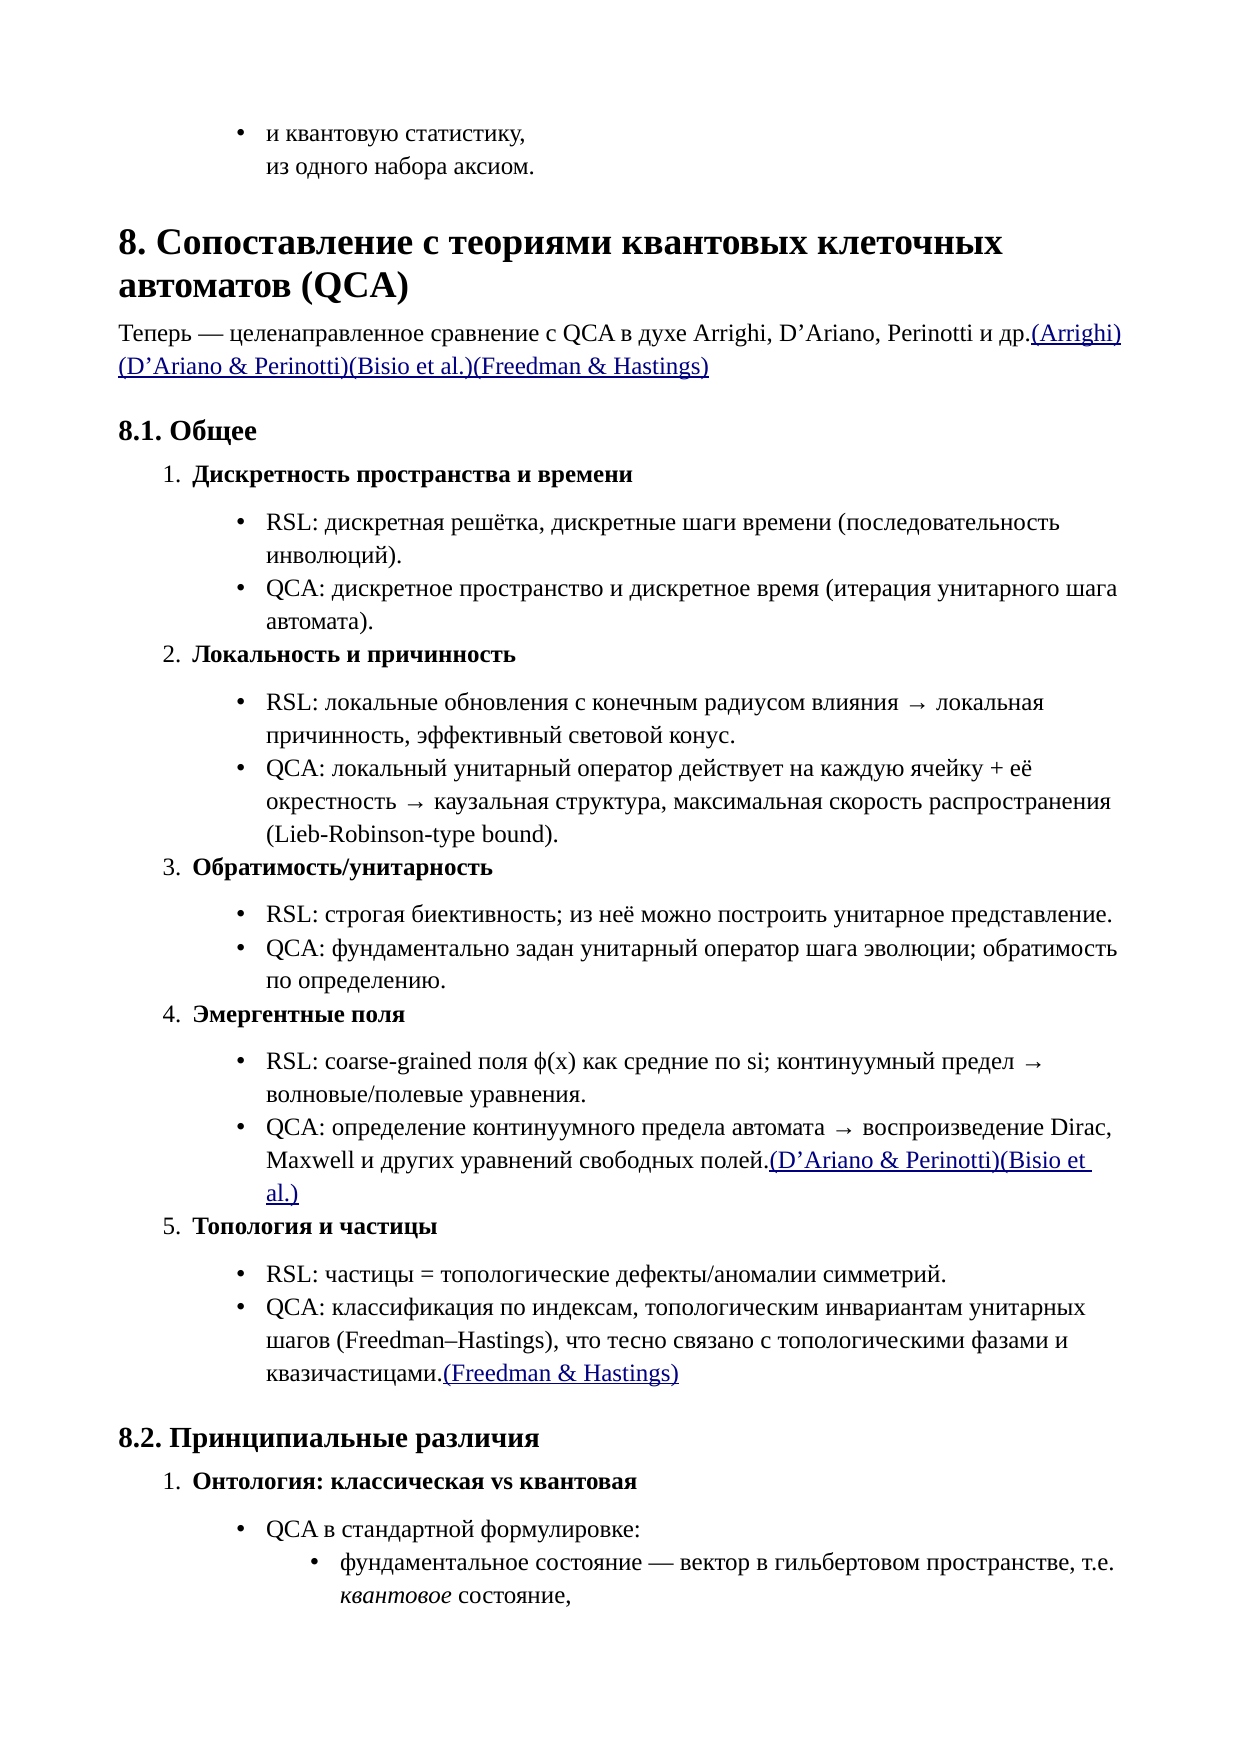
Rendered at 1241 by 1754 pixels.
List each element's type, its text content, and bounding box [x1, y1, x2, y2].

list RSL: coarse-grained поля ϕ(x) как средние по si; континуумный предел → волновые/полевые уравнения. [236, 1046, 1122, 1108]
list QCA: дискретное пространство и дискретное время (итерация унитарного шага автомата). [236, 573, 1122, 635]
list QCA: фундаментально задан унитарный оператор шага эволюции; обратимость по определению. [236, 933, 1122, 994]
list QCA в стандартной формулировке: [236, 1514, 1122, 1543]
list Обратимость/унитарность [162, 852, 1122, 881]
list QCA: классификация по индексам, топологическим инвариантам унитарных шагов (Freedman–Hastings), что тесно связано с топологическими фазами и квазичастицами.(Freedman & Hastings) [236, 1292, 1122, 1387]
list Эмергентные поля [162, 999, 1122, 1027]
list QCA: определение континуумного предела автомата → воспроизведение Dirac, Maxwell и других уравнений свободных полей.(D’Ariano & Perinotti)(Bisio et al.) [236, 1112, 1122, 1207]
list RSL: частицы = топологические дефекты/аномалии симметрий. [236, 1259, 1122, 1288]
list Топология и частицы [162, 1211, 1122, 1240]
list Локальность и причинность [162, 639, 1122, 668]
list RSL: строгая биективность; из неё можно построить унитарное представление. [236, 899, 1122, 928]
list фундаментальное состояние — вектор в гильбертовом пространстве, т.е. квантовое состояние, [310, 1547, 1122, 1609]
text Теперь — целенаправленное сравнение с QCA в духе Arrighi, D’Ariano, Perinotti и др.(Arrighi)(D’Ariano & Perinotti)(Bisio et al.)(Freedman & Hastings) [118, 318, 1122, 380]
subtitle 8.1. Общее [118, 413, 1122, 447]
subtitle 8.2. Принципиальные различия [118, 1420, 1122, 1454]
list и квантовую статистику, из одного набора аксиом. [236, 118, 1122, 180]
list QCA: локальный унитарный оператор действует на каждую ячейку + её окрестность → каузальная структура, максимальная скорость распространения (Lieb-Robinson-type bound). [236, 753, 1122, 848]
list RSL: локальные обновления с конечным радиусом влияния → локальная причинность, эффективный световой конус. [236, 687, 1122, 749]
list Онтология: классическая vs квантовая [162, 1466, 1122, 1495]
list RSL: дискретная решётка, дискретные шаги времени (последовательность инволюций). [236, 507, 1122, 569]
subtitle 8. Сопоставление с теориями квантовых клеточных автоматов (QCA) [118, 219, 1122, 306]
list Дискретность пространства и времени [162, 459, 1122, 488]
